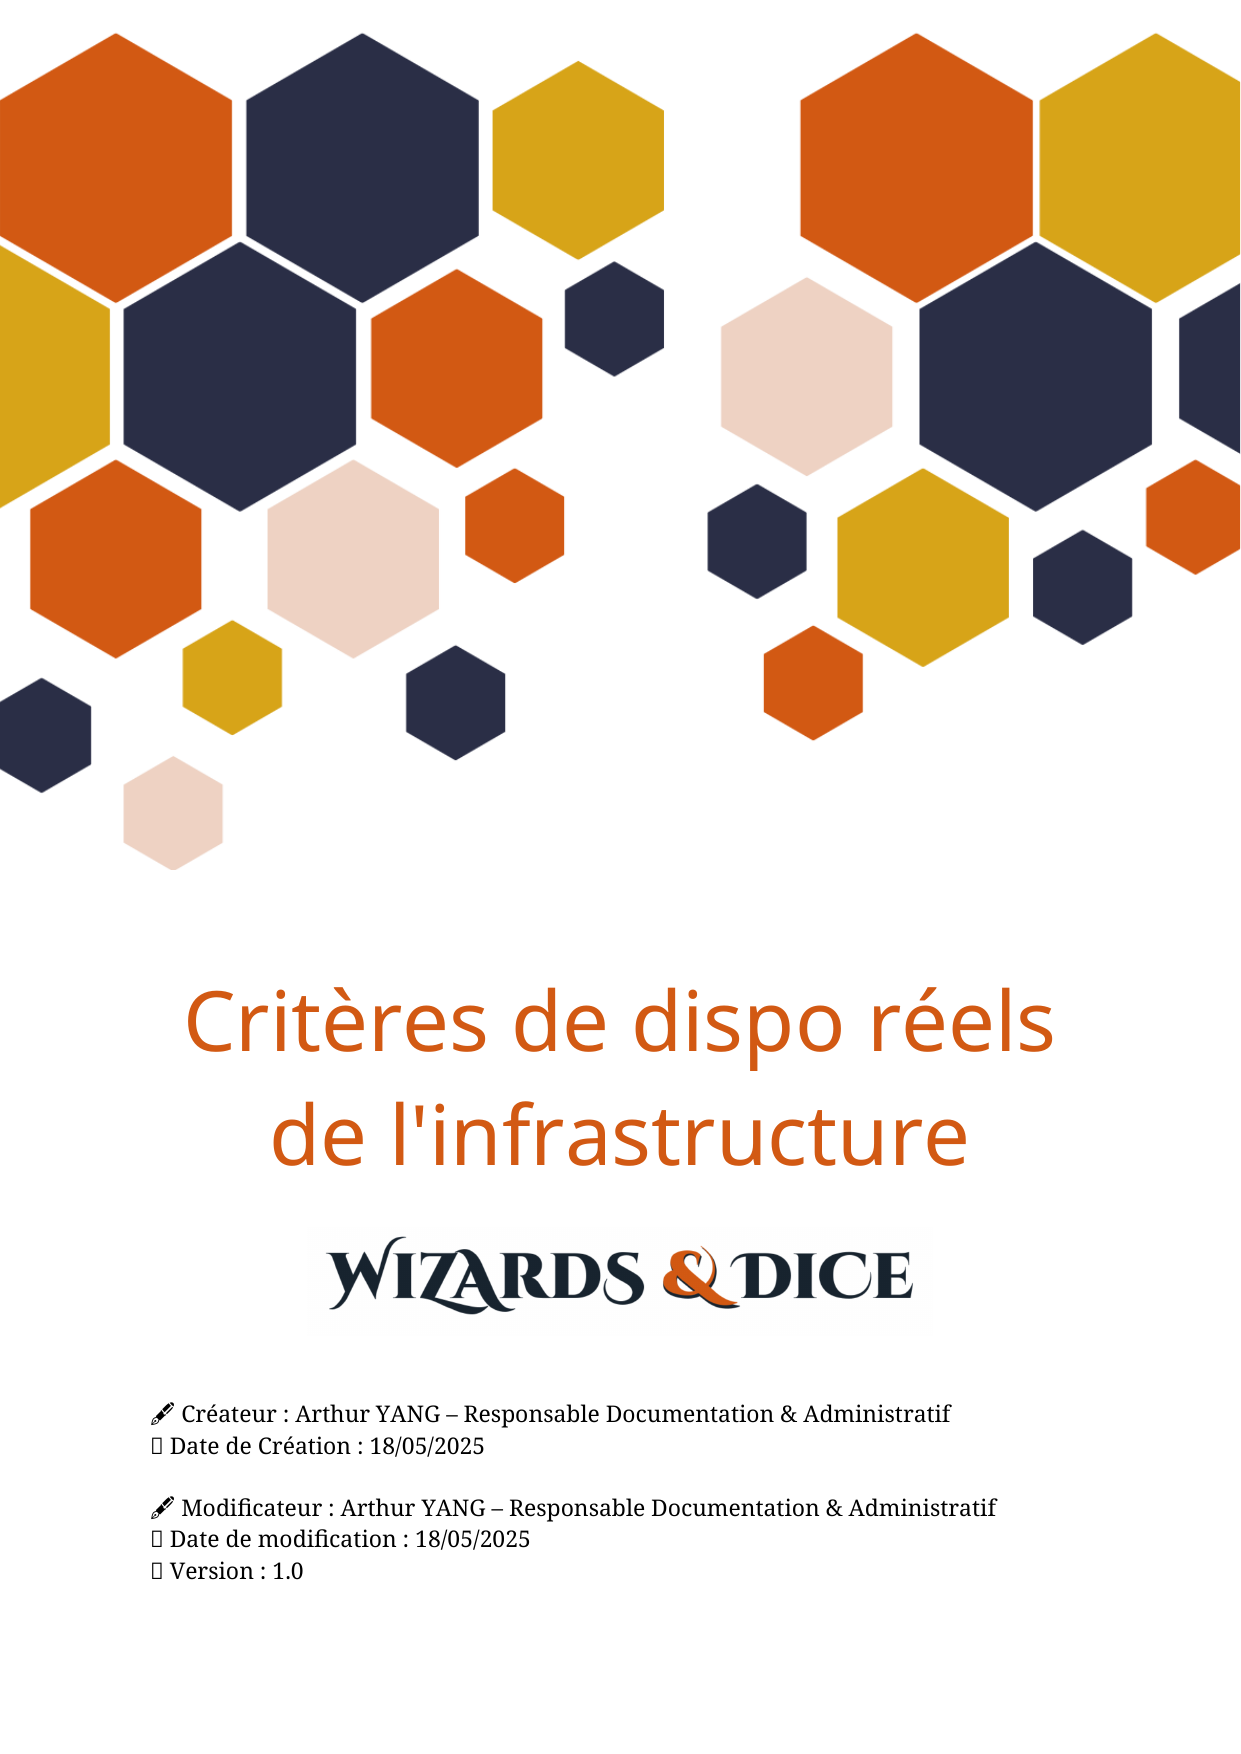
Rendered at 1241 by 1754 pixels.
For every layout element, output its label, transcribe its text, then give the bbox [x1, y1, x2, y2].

text 🖋️ Modificateur : Arthur YANG – Responsable Documentation & Administratif [150, 1492, 1090, 1523]
text 🖋️ Créateur : Arthur YANG – Responsable Documentation & Administratif [150, 1398, 1090, 1429]
picture [0, 18, 1241, 870]
text 🔄 Version : 1.0 [150, 1554, 1090, 1586]
text 📅 Date de Création : 18/05/2025 [150, 1429, 1090, 1461]
text 📅 Date de modification : 18/05/2025 [150, 1523, 1090, 1554]
title Critères de dispo réels de l'infrastructure [150, 962, 1090, 1189]
picture [307, 1227, 934, 1336]
